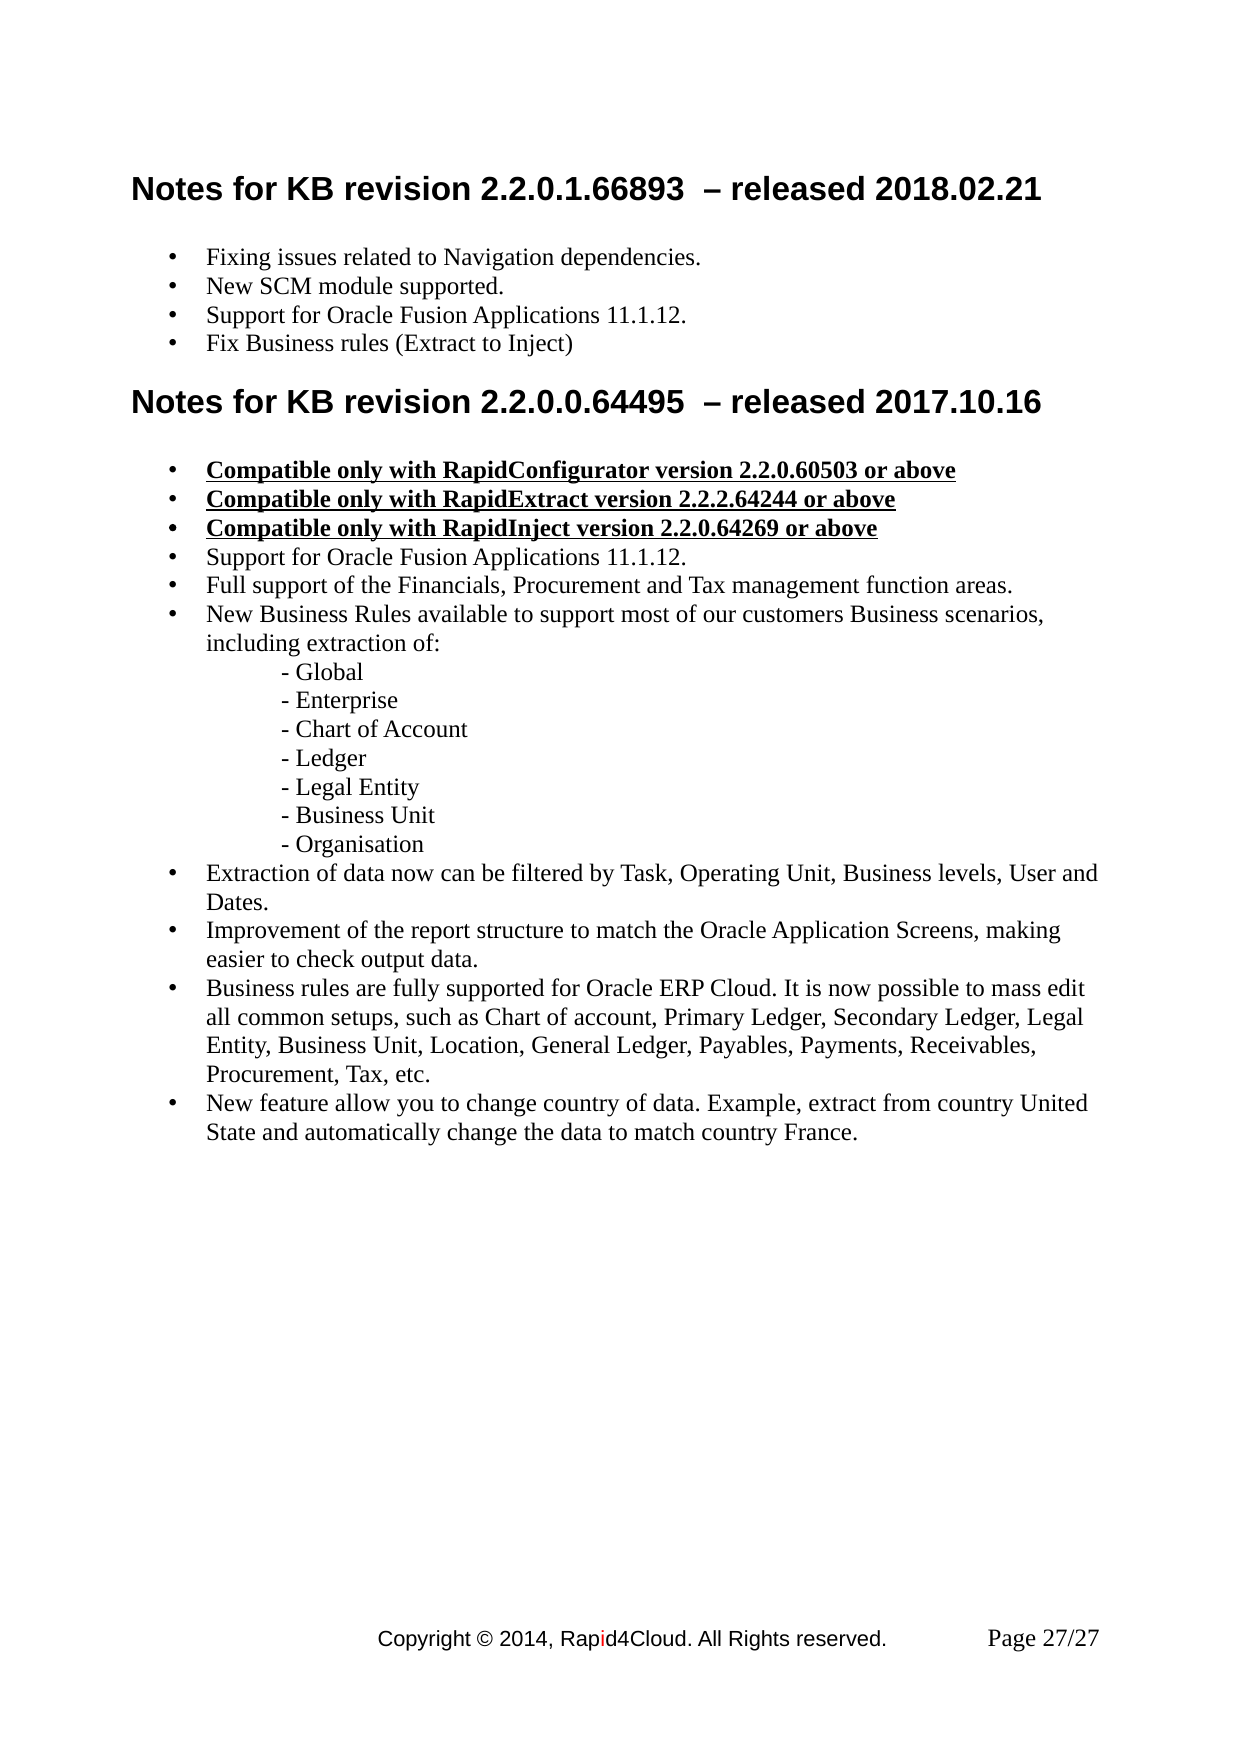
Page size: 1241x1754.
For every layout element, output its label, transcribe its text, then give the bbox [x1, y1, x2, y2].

list Fixing issues related to Navigation dependencies. [168, 242, 1099, 271]
text - Chart of Account [131, 714, 1099, 743]
list Compatible only with RapidConfigurator version 2.2.0.60503 or above [168, 456, 1099, 484]
list Compatible only with RapidInject version 2.2.0.64269 or above [168, 513, 1099, 542]
list Extraction of data now can be filtered by Task, Operating Unit, Business levels, User and Dates. [168, 858, 1099, 916]
text - Business Unit [131, 801, 1099, 829]
text - Global [131, 657, 1099, 686]
list Support for Oracle Fusion Applications 11.1.12. [168, 542, 1099, 571]
text - Organisation [131, 829, 1099, 858]
list Full support of the Financials, Procurement and Tax management function areas. [168, 571, 1099, 599]
list New Business Rules available to support most of our customers Business scenarios, including extraction of: [168, 599, 1099, 657]
text - Ledger [131, 743, 1099, 772]
text - Legal Entity [131, 772, 1099, 801]
list Business rules are fully supported for Oracle ERP Cloud. It is now possible to mass edit all common setups, such as Chart of account, Primary Ledger, Secondary Ledger, Legal Entity, Business Unit, Location, General Ledger, Payables, Payments, Receivables, Procurement, Tax, etc. [168, 973, 1099, 1088]
subtitle Notes for KB revision 2.2.0.1.66893 – released 2018.02.21 [131, 169, 1099, 207]
text - Enterprise [131, 686, 1099, 714]
list New feature allow you to change country of data. Example, extract from country United State and automatically change the data to match country France. [168, 1088, 1099, 1146]
list Compatible only with RapidExtract version 2.2.2.64244 or above [168, 484, 1099, 513]
list Fix Business rules (Extract to Inject) [168, 328, 1099, 357]
subtitle Notes for KB revision 2.2.0.0.64495 – released 2017.10.16 [131, 382, 1099, 421]
list Support for Oracle Fusion Applications 11.1.12. [168, 300, 1099, 328]
list Improvement of the report structure to match the Oracle Application Screens, making easier to check output data. [168, 916, 1099, 973]
list New SCM module supported. [168, 271, 1099, 300]
